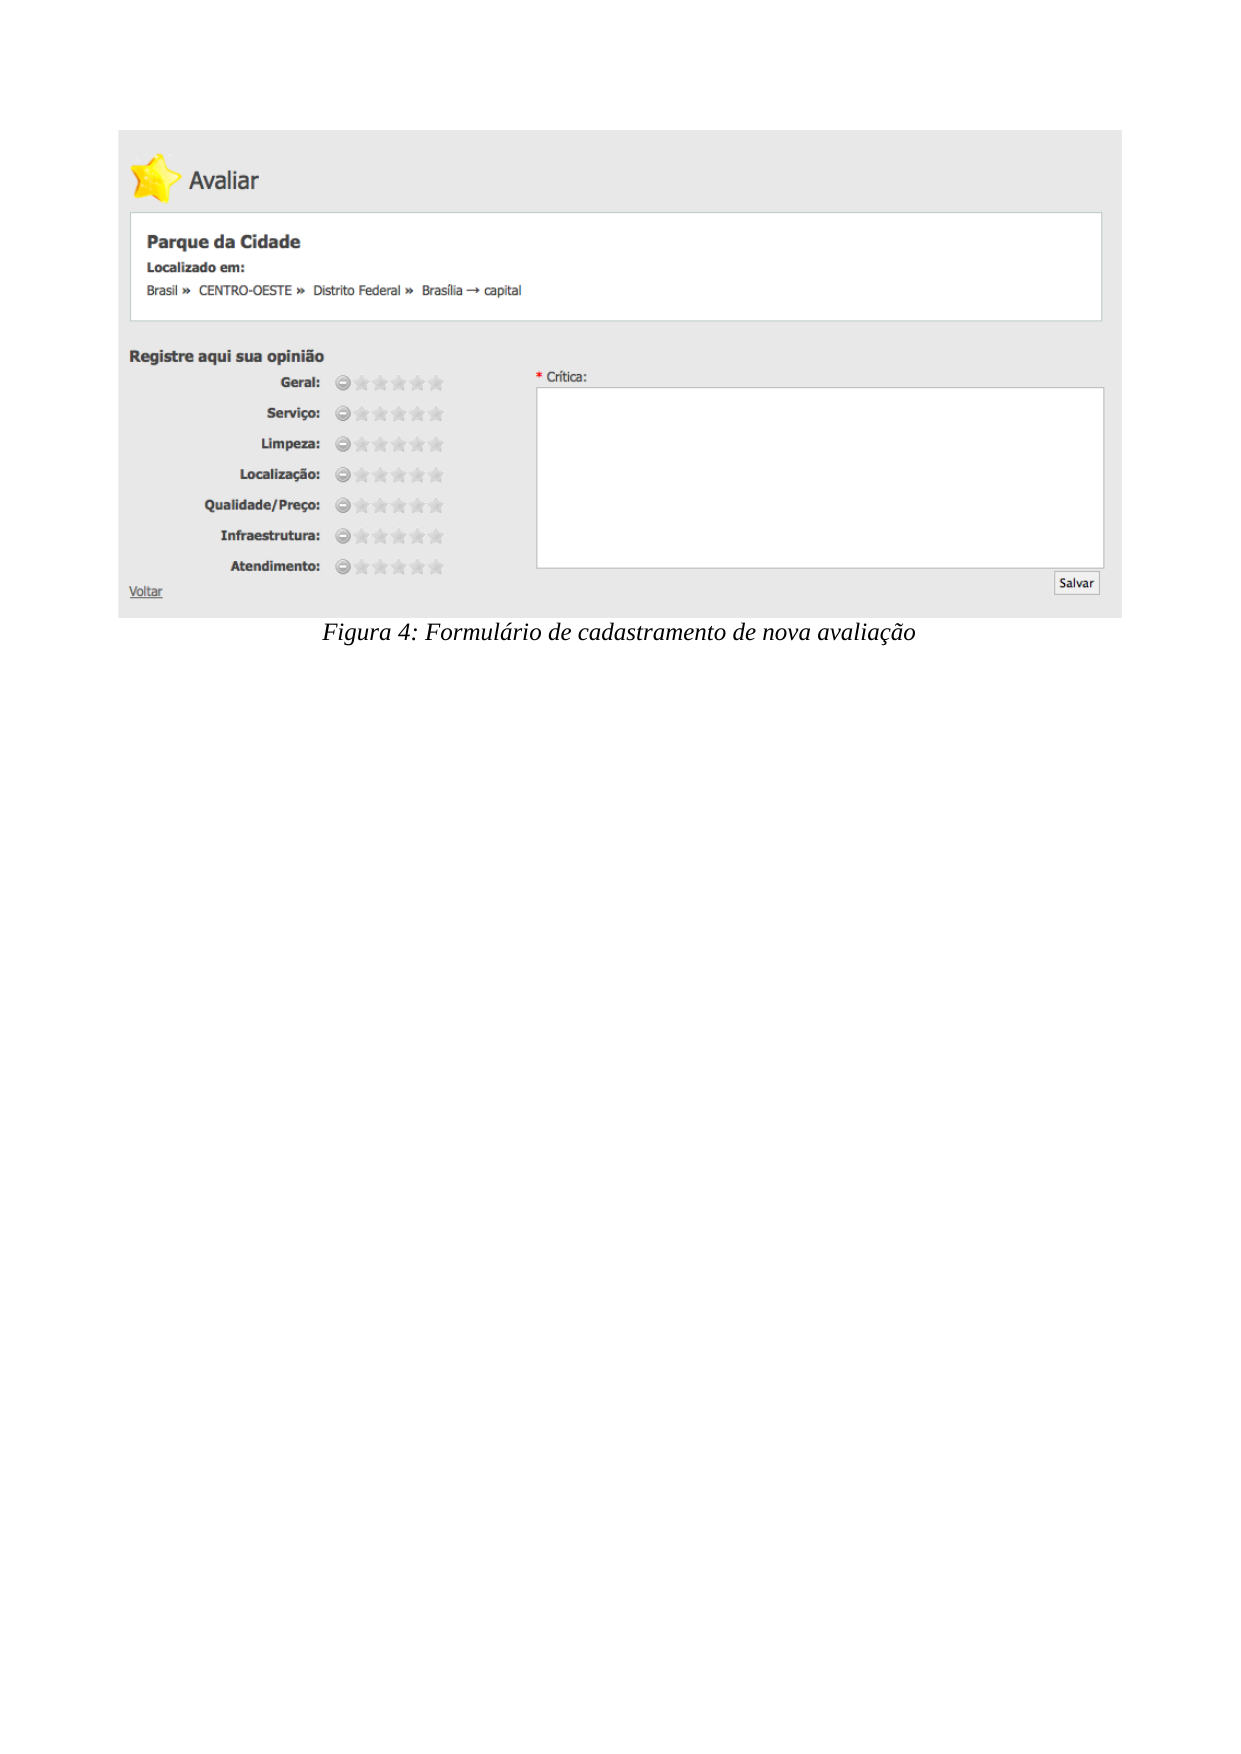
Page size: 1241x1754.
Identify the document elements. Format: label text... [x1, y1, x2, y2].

text Figura 4: Formulário de cadastramento de nova avaliação [118, 618, 1122, 646]
picture [118, 130, 1123, 618]
